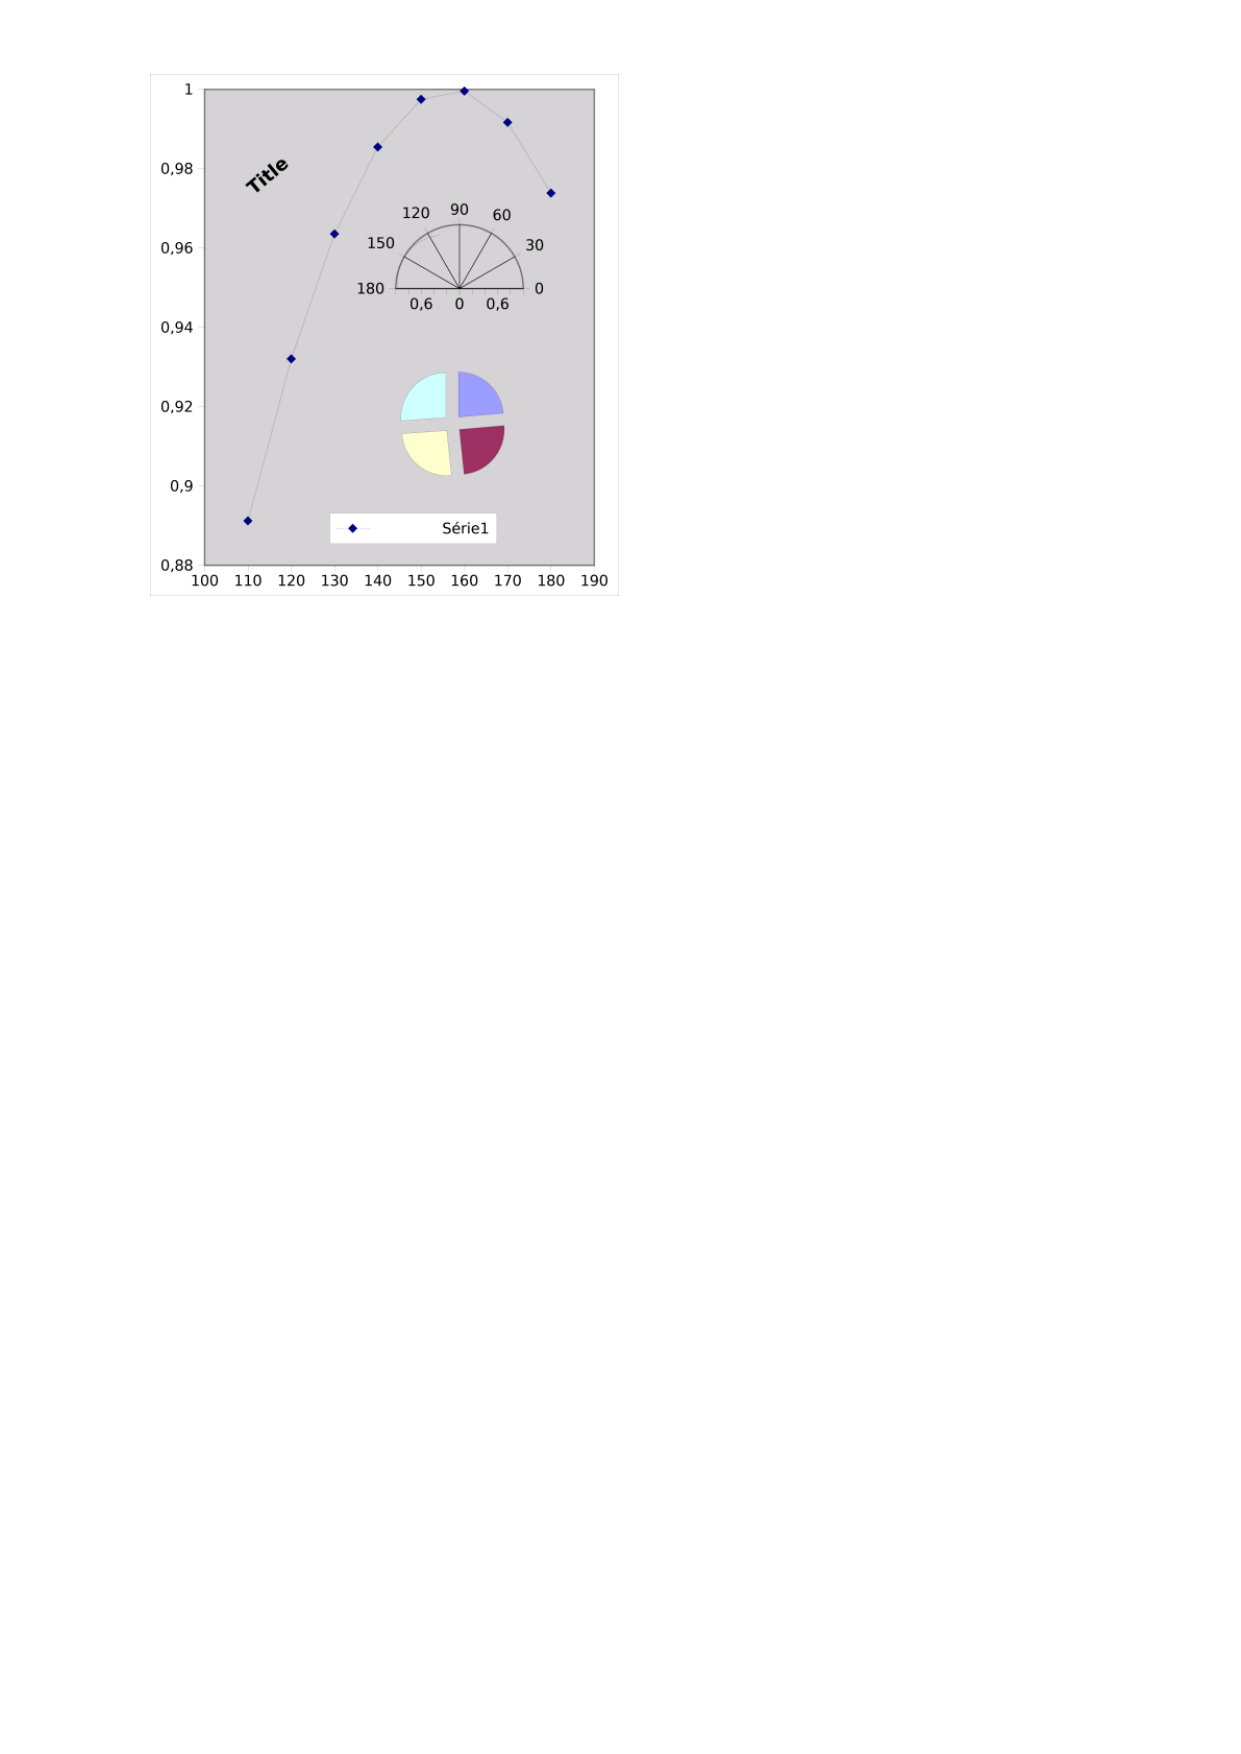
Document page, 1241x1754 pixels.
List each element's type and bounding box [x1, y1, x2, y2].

picture [150, 74, 619, 596]
